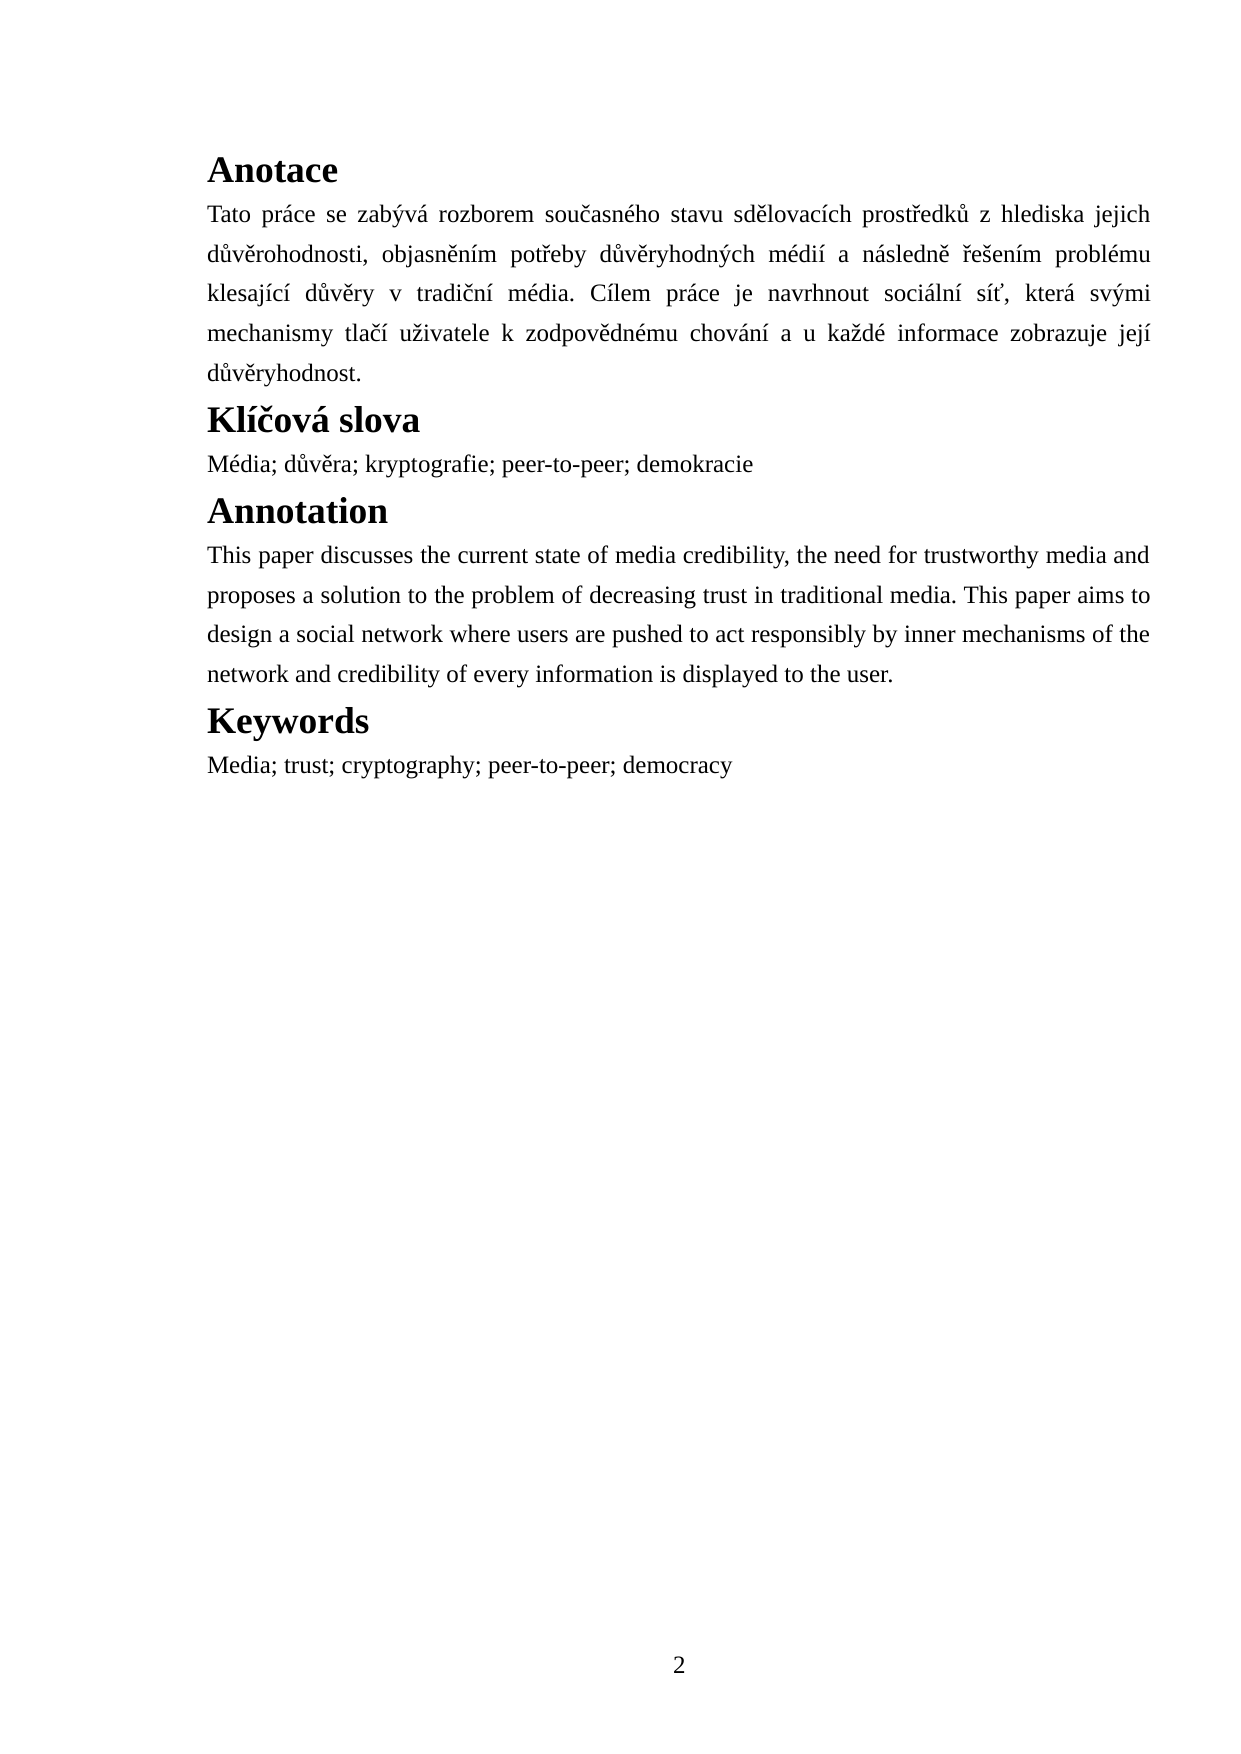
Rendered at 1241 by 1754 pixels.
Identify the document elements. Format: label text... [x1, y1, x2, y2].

text Media; trust; cryptography; peer-to-peer; democracy [207, 750, 1152, 779]
text Klíčová slova [207, 397, 1152, 440]
text Tato práce se zabývá rozborem současného stavu sdělovacích prostředků z hlediska jejich důvěrohodnosti, objasněním potřeby důvěryhodných médií a následně řešením problému klesající důvěry v tradiční média. Cílem práce je navrhnout sociální síť, která svými mechanismy tlačí uživatele k zodpovědnému chování a u každé informace zobrazuje její důvěryhodnost. [207, 199, 1152, 386]
text Média; důvěra; kryptografie; peer-to-peer; demokracie [207, 449, 1152, 478]
text Anotace [207, 148, 1152, 191]
text Annotation [207, 488, 1152, 532]
text This paper discusses the current state of media credibility, the need for trustworthy media and proposes a solution to the problem of decreasing trust in traditional media. This paper aims to design a social network where users are pushed to act responsibly by inner mechanisms of the network and credibility of every information is displayed to the user. [207, 540, 1152, 688]
text Keywords [207, 698, 1152, 742]
